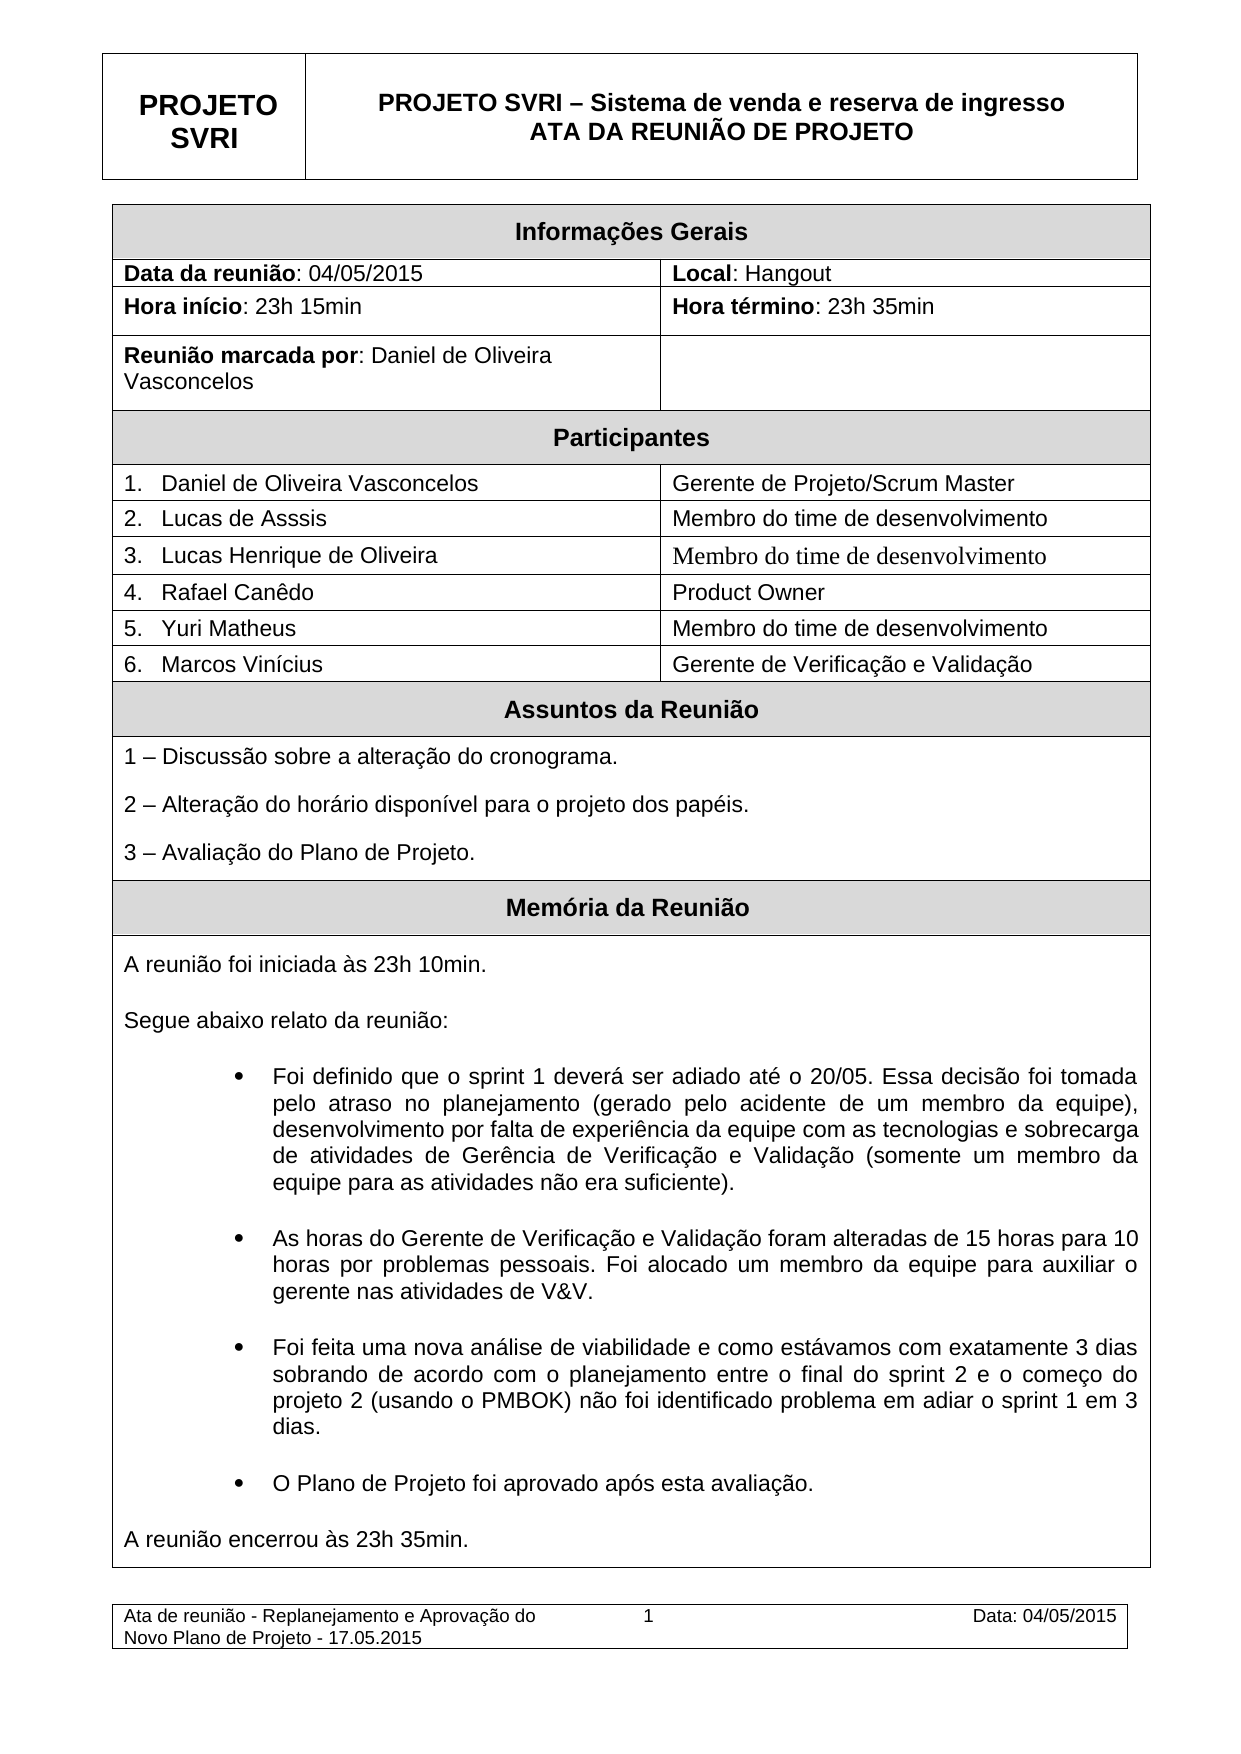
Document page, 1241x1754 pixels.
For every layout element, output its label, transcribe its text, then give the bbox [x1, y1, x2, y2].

table_cell Data da reunião: 04/05/2015 [113, 260, 660, 286]
table_cell Product Owner [661, 575, 1150, 610]
table_cell Local: Hangout [661, 260, 1150, 286]
table_cell Lucas Henrique de Oliveira [113, 537, 660, 574]
table_cell Yuri Matheus [113, 611, 660, 645]
table_cell Hora término: 23h 35min [661, 287, 1150, 334]
table_cell Memória da Reunião [113, 881, 1150, 934]
table_cell Assuntos da Reunião [113, 682, 1150, 736]
table_cell Membro do time de desenvolvimento [661, 537, 1150, 574]
table_cell Lucas de Asssis [113, 501, 660, 536]
table_header Informações Gerais [113, 205, 1150, 258]
table_cell Daniel de Oliveira Vasconcelos [113, 465, 660, 500]
table_cell [661, 336, 1150, 409]
table_cell Gerente de Verificação e Validação [661, 646, 1150, 681]
table_cell A reunião foi iniciada às 23h 10min. Segue abaixo relato da reunião: Foi definido que o sprint 1 deverá ser adiado até o 20/05. Essa decisão foi tomada pelo atraso no planejamento (gerado pelo acidente de um membro da equipe), desenvolvimento por falta de experiência da equipe com as tecnologias e sobrecarga de atividades de Gerência de Verificação e Validação (somente um membro da equipe para as atividades não era suficiente). As horas do Gerente de Verificação e Validação foram alteradas de 15 horas para 10 horas por problemas pessoais. Foi alocado um membro da equipe para auxiliar o gerente nas atividades de V&V. Foi feita uma nova análise de viabilidade e como estávamos com exatamente 3 dias sobrando de acordo com o planejamento entre o final do sprint 2 e o começo do projeto 2 (usando o PMBOK) não foi identificado problema em adiar o sprint 1 em 3 dias. O Plano de Projeto foi aprovado após esta avaliação. A reunião encerrou às 23h 35min. [113, 936, 1150, 1567]
table_cell Membro do time de desenvolvimento [661, 611, 1150, 645]
table_cell Participantes [113, 411, 1150, 464]
table_cell Membro do time de desenvolvimento [661, 501, 1150, 536]
table_cell Gerente de Projeto/Scrum Master [661, 465, 1150, 500]
table_cell Hora início: 23h 15min [113, 287, 660, 334]
table_cell Reunião marcada por: Daniel de Oliveira Vasconcelos [113, 336, 660, 409]
table_cell 1 – Discussão sobre a alteração do cronograma. 2 – Alteração do horário disponível para o projeto dos papéis. 3 – Avaliação do Plano de Projeto. [113, 737, 1150, 880]
table_cell Rafael Canêdo [113, 575, 660, 610]
table_cell Marcos Vinícius [113, 646, 660, 681]
